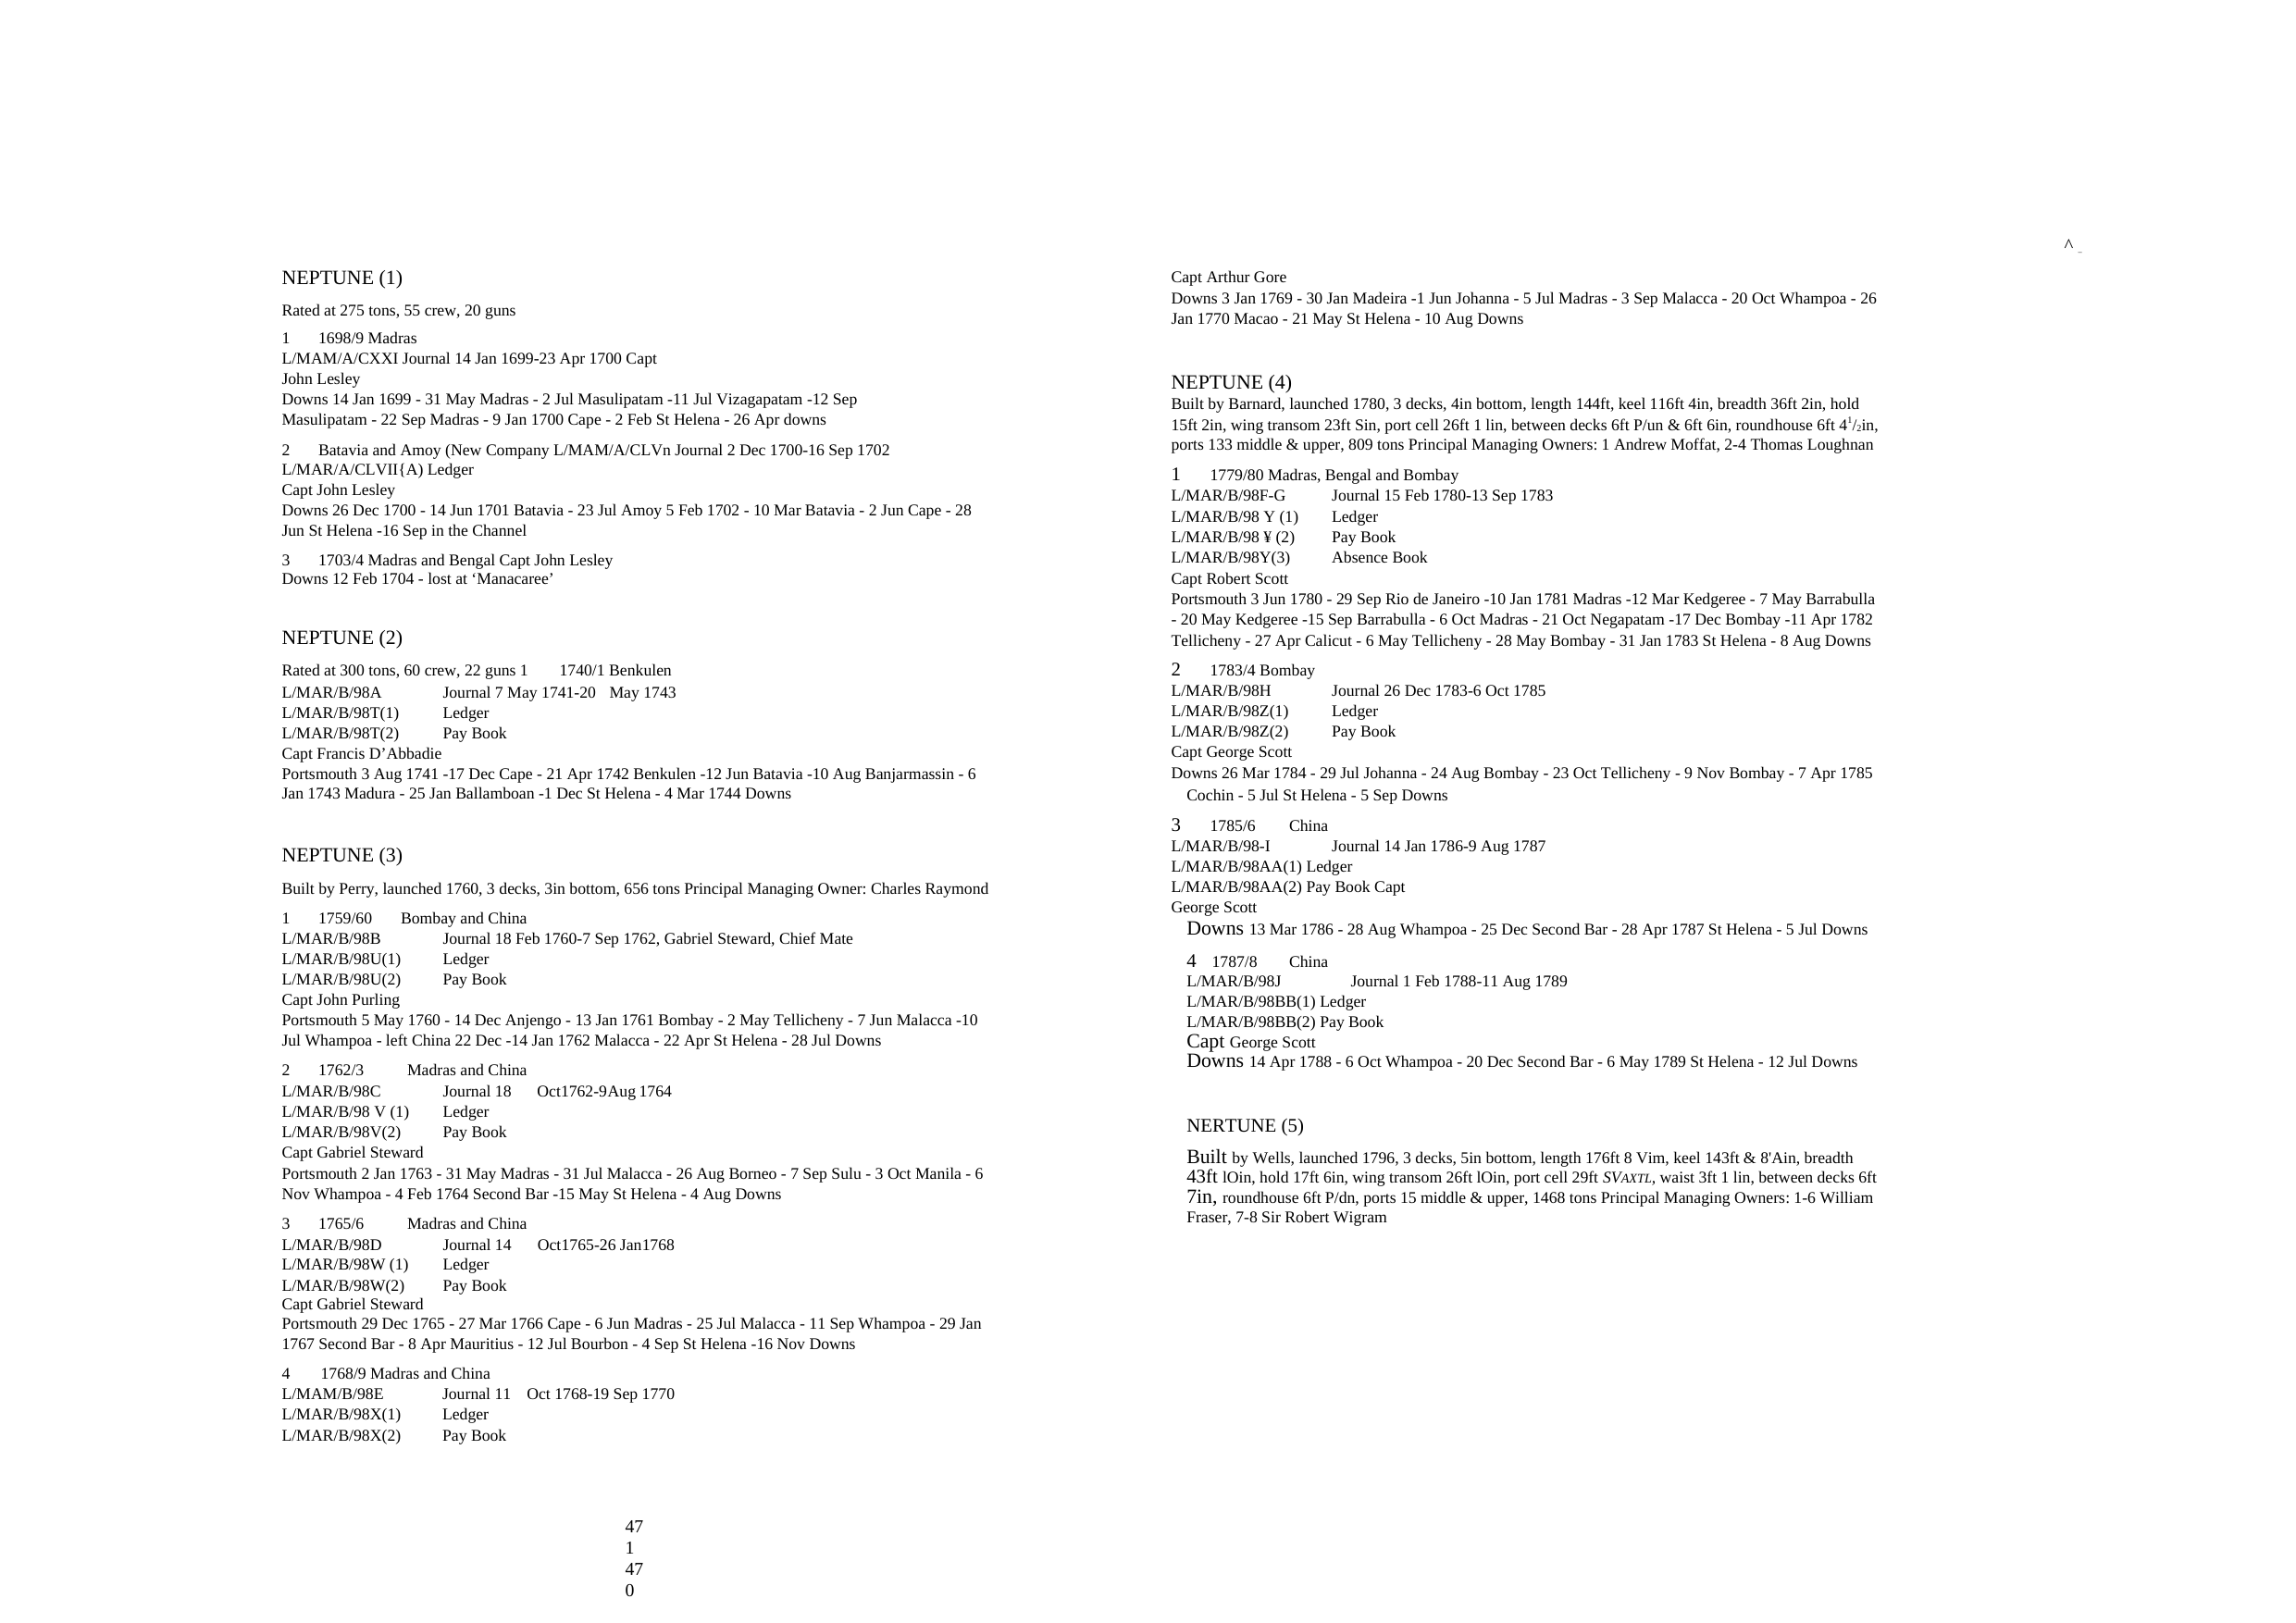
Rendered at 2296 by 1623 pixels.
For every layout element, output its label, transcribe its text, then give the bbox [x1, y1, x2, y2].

text Rated at 300 tons, 60 crew, 22 guns 1 1740/1 Benkulen [281, 650, 990, 682]
text L/MAR/B/98Z(2) Pay Book [1171, 721, 1880, 741]
list 1783/4 Bombay [1171, 660, 1880, 680]
text Downs 14 Apr 1788 - 6 Oct Whampoa - 20 Dec Second Bar - 6 May 1789 St Helena - 12 Jul Downs [1186, 1051, 1880, 1072]
text L/MAR/B/98H Journal 26 Dec 1783-6 Oct 1785 [1171, 680, 1880, 700]
list 1765/6 Madras and China [281, 1213, 990, 1233]
text L/MAR/B/98BB(1) Ledger L/MAR/B/98BB(2) Pay Book Capt George Scott [1186, 991, 1409, 1051]
text L/MAM/A/CXXI Journal 14 Jan 1699-23 Apr 1700 Capt John Lesley [281, 348, 691, 389]
subtitle NEPTUNE (4) [1171, 371, 1880, 393]
text Capt Gabriel Steward [281, 1142, 990, 1162]
text L/MAR/B/98F-G Journal 15 Feb 1780-13 Sep 1783 [1171, 485, 1880, 505]
text Built by Wells, launched 1796, 3 decks, 5in bottom, length 176ft 8 Vim, keel 143ft & 8'Ain, breadth 43ft lOin, hold 17ft 6in, wing transom 26ft lOin, port cell 29ft SVaxtl, waist 3ft 1 lin, between decks 6ft 7in, roundhouse 6ft P/dn, ports 15 middle & upper, 1468 tons Principal Managing Owners: 1-6 William Fraser, 7-8 Sir Robert Wigram [1186, 1147, 1880, 1227]
list 1785/6 China [1171, 815, 1880, 836]
list 1787/8 China [1186, 950, 1880, 971]
text Rated at 275 tons, 55 crew, 20 guns [281, 302, 990, 320]
text L/MAR/B/98J Journal 1 Feb 1788-11 Aug 1789 [1186, 971, 1880, 991]
text L/MAR/B/98U(2) Pay Book [281, 969, 990, 989]
text L/MAR/B/98Z(1) Ledger [1171, 700, 1880, 721]
list 1698/9 Madras [281, 328, 990, 348]
list Batavia and Amoy (New Company L/MAM/A/CLVn Journal 2 Dec 1700-16 Sep 1702 L/MAR/A/CLVII{A) Ledger [281, 439, 906, 479]
text Portsmouth 3 Aug 1741 -17 Dec Cape - 21 Apr 1742 Benkulen -12 Jun Batavia -10 Aug Banjarmassin - 6 Jan 1743 Madura - 25 Jan Ballamboan -1 Dec St Helena - 4 Mar 1744 Downs [281, 762, 990, 803]
list 1703/4 Madras and Bengal Capt John Lesley [281, 550, 990, 570]
text Downs 13 Mar 1786 - 28 Aug Whampoa - 25 Dec Second Bar - 28 Apr 1787 St Helena - 5 Jul Downs [1186, 917, 1880, 939]
subtitle NEPTUNE (1) [281, 266, 990, 289]
subtitle NEPTUNE (3) [281, 844, 990, 867]
text L/MAR/B/98B Journal 18 Feb 1760-7 Sep 1762, Gabriel Steward, Chief Mate [281, 928, 990, 948]
list 1762/3 Madras and China [281, 1059, 990, 1080]
text L/MAR/B/98 ¥ (2) Pay Book [1171, 527, 1880, 547]
text Portsmouth 2 Jan 1763 - 31 May Madras - 31 Jul Malacca - 26 Aug Borneo - 7 Sep Sulu - 3 Oct Manila - 6 Nov Whampoa - 4 Feb 1764 Second Bar -15 May St Helena - 4 Aug Downs [281, 1162, 990, 1204]
text Capt Robert Scott [1171, 567, 1880, 588]
subtitle NERTUNE (5) [1186, 1115, 1880, 1136]
text Capt George Scott [1171, 741, 1880, 762]
text L/MAR/B/98T(1) Ledger [281, 701, 990, 723]
list 1759/60 Bombay and China [281, 908, 990, 928]
text L/MAR/B/98V(2) Pay Book [281, 1121, 990, 1142]
text Downs 26 Dec 1700 - 14 Jun 1701 Batavia - 23 Jul Amoy 5 Feb 1702 - 10 Mar Batavia - 2 Jun Cape - 28 Jun St Helena -16 Sep in the Channel [281, 500, 990, 540]
subtitle NEPTUNE (2) [281, 621, 990, 650]
text L/MAR/B/98C Journal 18 Oct 1762-9 Aug 1764 [281, 1080, 990, 1100]
text Capt John Lesley [281, 479, 990, 500]
text L/MAR/B/98X(2) Pay Book [281, 1424, 990, 1445]
list 1768/9 Madras and China [281, 1365, 990, 1382]
text Portsmouth 5 May 1760 - 14 Dec Anjengo - 13 Jan 1761 Bombay - 2 May Tellicheny - 7 Jun Malacca -10 Jul Whampoa - left China 22 Dec -14 Jan 1762 Malacca - 22 Apr St Helena - 28 Jul Downs [281, 1010, 990, 1049]
text Downs 3 Jan 1769 - 30 Jan Madeira -1 Jun Johanna - 5 Jul Madras - 3 Sep Malacca - 20 Oct Whampoa - 26 Jan 1770 Macao - 21 May St Helena - 10 Aug Downs [1171, 287, 1880, 328]
text L/MAM/B/98E Journal 11 Oct 1768-19 Sep 1770 [281, 1382, 990, 1404]
text Downs 26 Mar 1784 - 29 Jul Johanna - 24 Aug Bombay - 23 Oct Tellicheny - 9 Nov Bombay - 7 Apr 1785 Cochin - 5 Jul St Helena - 5 Sep Downs [1171, 762, 1880, 804]
text Capt Gabriel Steward [281, 1295, 990, 1313]
text L/MAR/B/98 Y (1) Ledger [1171, 505, 1880, 527]
text L/MAR/B/98A Journal 7 May 1741-20 May 1743 [281, 682, 990, 701]
text L/MAR/B/98U(1) Ledger [281, 948, 990, 969]
text L/MAR/B/98AA(1) Ledger L/MAR/B/98AA(2) Pay Book Capt George Scott [1171, 856, 1409, 917]
text L/MAR/B/98D Journal 14 Oct 1765-26 Jan 1768 [281, 1233, 990, 1254]
text L/MAR/B/98W (1) Ledger [281, 1254, 990, 1274]
text Portsmouth 29 Dec 1765 - 27 Mar 1766 Cape - 6 Jun Madras - 25 Jul Malacca - 11 Sep Whampoa - 29 Jan 1767 Second Bar - 8 Apr Mauritius - 12 Jul Bourbon - 4 Sep St Helena -16 Nov Downs [281, 1313, 990, 1353]
text Downs 14 Jan 1699 - 31 May Madras - 2 Jul Masulipatam -11 Jul Vizagapatam -12 Sep Masulipatam - 22 Sep Madras - 9 Jan 1700 Cape - 2 Feb St Helena - 26 Apr downs [281, 389, 906, 429]
text Portsmouth 3 Jun 1780 - 29 Sep Rio de Janeiro -10 Jan 1781 Madras -12 Mar Kedgeree - 7 May Barrabulla - 20 May Kedgeree -15 Sep Barrabulla - 6 Oct Madras - 21 Oct Negapatam -17 Dec Bombay -11 Apr 1782 Tellicheny - 27 Apr Calicut - 6 May Tellicheny - 28 May Bombay - 31 Jan 1783 St Helena - 8 Aug Downs [1171, 588, 1880, 650]
text Built by Perry, launched 1760, 3 decks, 3in bottom, 656 tons Principal Managing Owner: Charles Raymond [281, 878, 990, 898]
text Downs 12 Feb 1704 - lost at ‘Manacaree’ [281, 570, 990, 588]
text L/MAR/B/98 V (1) Ledger [281, 1100, 990, 1121]
text L/MAR/B/98Y(3) Absence Book [1171, 547, 1880, 567]
text Capt Francis D’Abbadie [281, 742, 990, 762]
text Capt Arthur Gore [1171, 266, 1880, 287]
text L/MAR/B/98-I Journal 14 Jan 1786-9 Aug 1787 [1171, 836, 1880, 856]
text Built by Barnard, launched 1780, 3 decks, 4in bottom, length 144ft, keel 116ft 4in, breadth 36ft 2in, hold 15ft 2in, wing transom 23ft Sin, port cell 26ft 1 lin, between decks 6ft P/un & 6ft 6in, round­house 6ft 41/2in, ports 133 middle & upper, 809 tons Principal Managing Owners: 1 Andrew Moffat, 2-4 Thomas Loughnan [1171, 393, 1880, 454]
text L/MAR/B/98T(2) Pay Book [281, 723, 990, 742]
text L/MAR/B/98X(1) Ledger [281, 1404, 990, 1424]
text Capt John Purling [281, 989, 990, 1010]
list 1779/80 Madras, Bengal and Bombay [1171, 464, 1880, 485]
text L/MAR/B/98W(2) Pay Book [281, 1274, 990, 1295]
